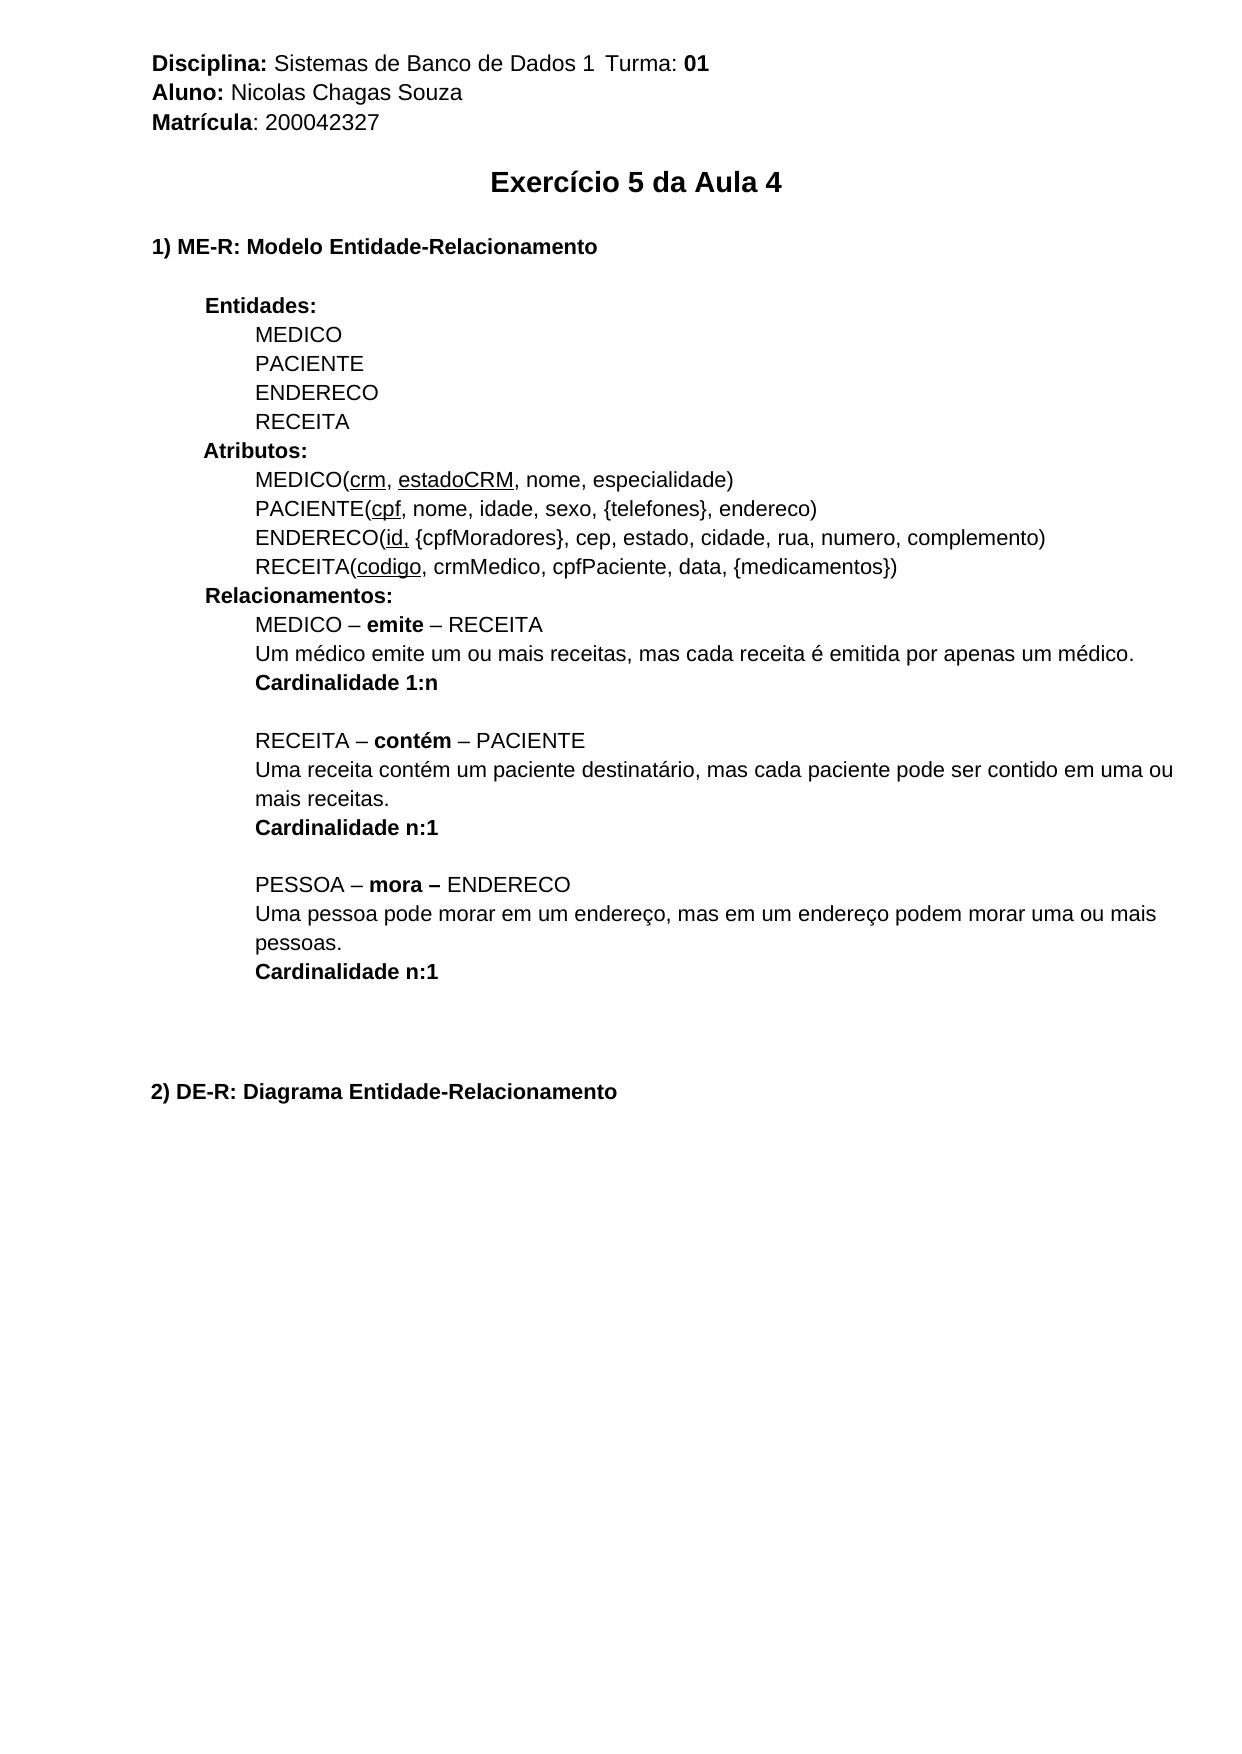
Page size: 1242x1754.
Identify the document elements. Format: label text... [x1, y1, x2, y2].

text Cardinalidade 1:n [255, 670, 1192, 695]
text Relacionamentos: [205, 583, 1192, 608]
text Uma receita contém um paciente destinatário, mas cada paciente pode ser contido em uma ou mais receitas. [255, 757, 1192, 811]
text Exercício 5 da Aula 4 [80, 165, 1192, 199]
list RECEITA [255, 409, 1192, 434]
text Atributos: [203, 438, 1192, 463]
text PESSOA – mora – ENDERECO [255, 872, 1192, 898]
text Um médico emite um ou mais receitas, mas cada receita é emitida por apenas um médico. [255, 641, 1192, 666]
text MEDICO(crm, estadoCRM, nome, especialidade) [255, 467, 1192, 492]
text RECEITA(codigo, crmMedico, cpfPaciente, data, {medicamentos}) [255, 554, 1192, 579]
list PACIENTE [255, 351, 1192, 376]
text Cardinalidade n:1 [255, 959, 1192, 984]
text ENDERECO(id, {cpfMoradores}, cep, estado, cidade, rua, numero, complemento) [255, 525, 1192, 550]
text 1) ME-R: Modelo Entidade-Relacionamento [152, 234, 1192, 259]
text Entidades: [205, 293, 1192, 318]
text Cardinalidade n:1 [255, 814, 1192, 840]
text PACIENTE(cpf, nome, idade, sexo, {telefones}, endereco) [255, 496, 1192, 521]
list ENDERECO [255, 380, 1192, 405]
text Uma pessoa pode morar em um endereço, mas em um endereço podem morar uma ou mais pessoas. [255, 901, 1192, 956]
text MEDICO – emite – RECEITA [255, 612, 1192, 637]
text RECEITA – contém – PACIENTE [255, 728, 1192, 753]
text 2) DE-R: Diagrama Entidade-Relacionamento [151, 1079, 1192, 1104]
list MEDICO [255, 322, 1192, 347]
